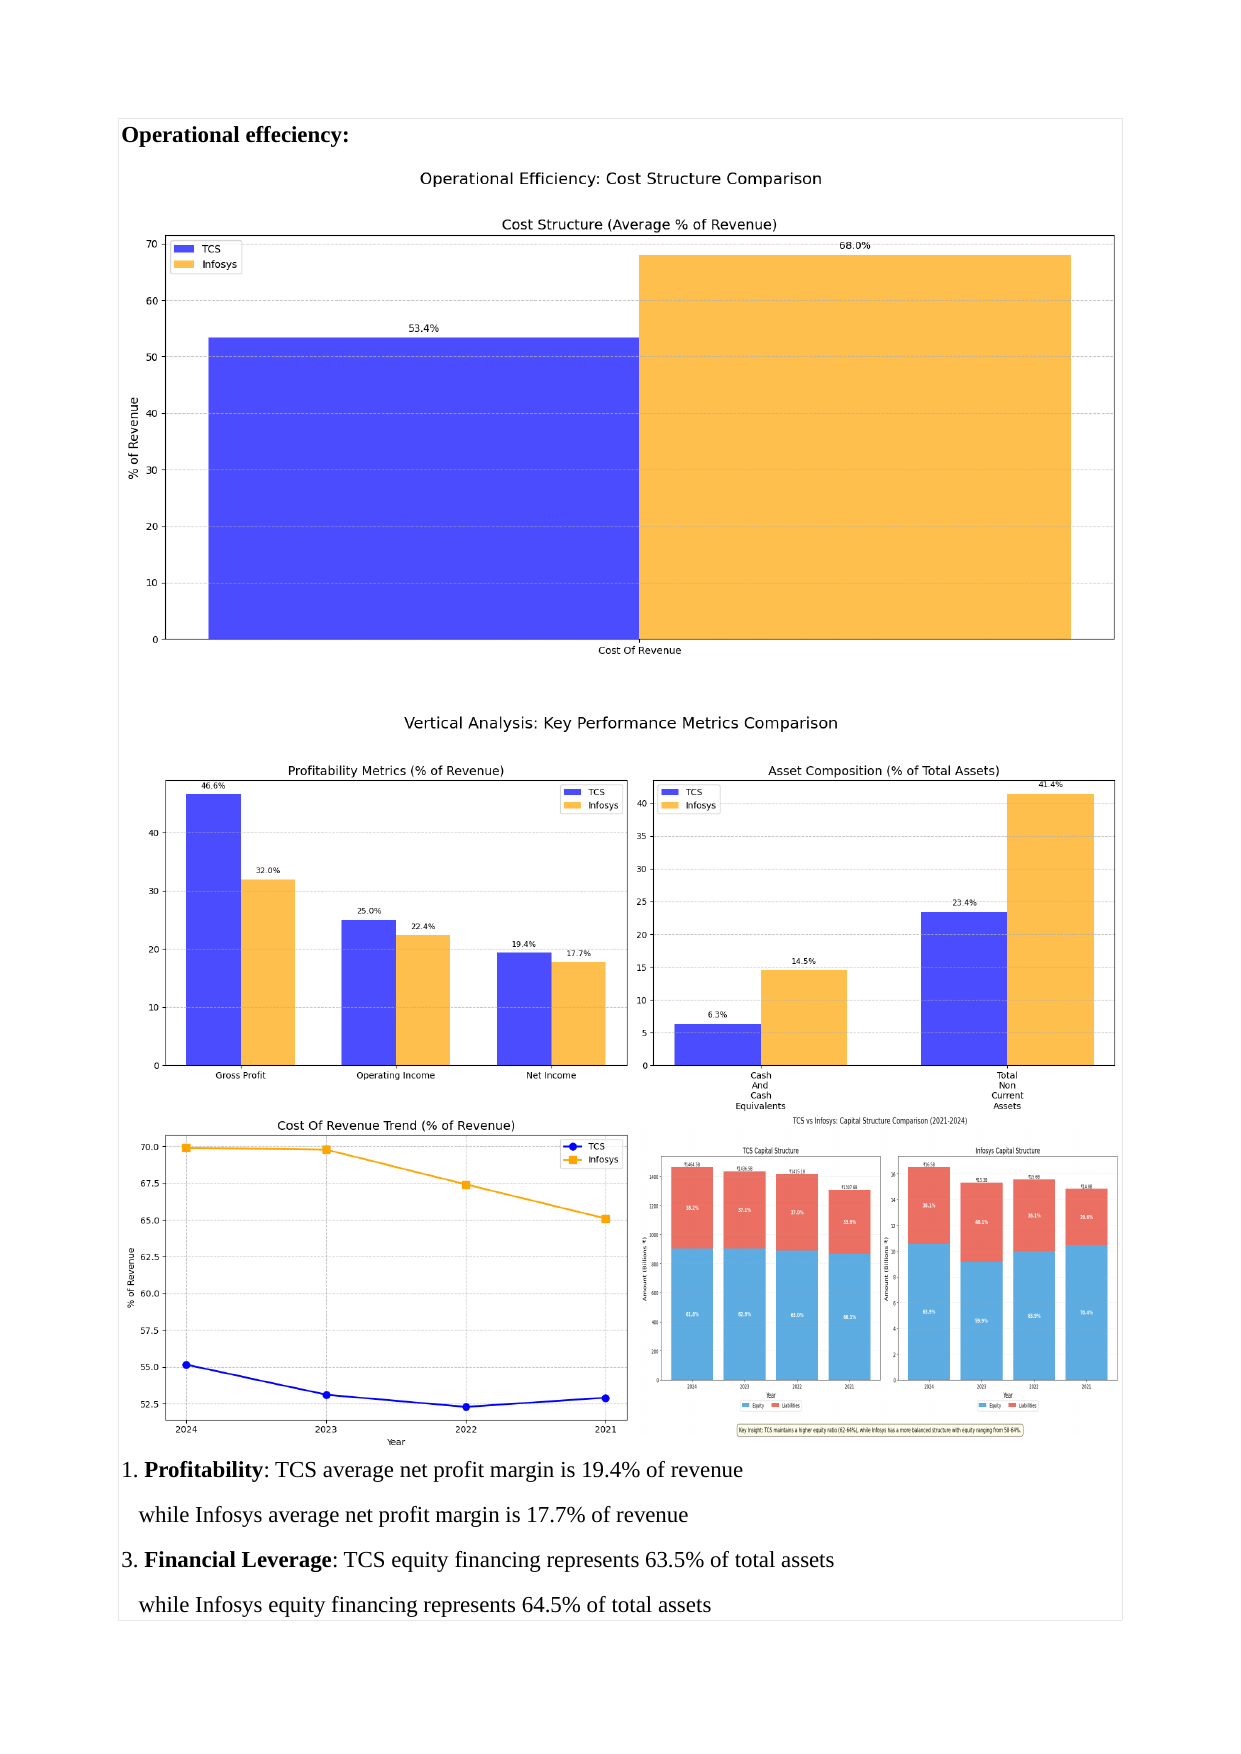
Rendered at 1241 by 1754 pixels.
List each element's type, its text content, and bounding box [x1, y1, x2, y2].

text while Infosys equity financing represents 64.5% of total assets [119, 1588, 1122, 1620]
text Operational effeciency: [119, 119, 1122, 147]
picture [121, 166, 1119, 663]
picture [121, 711, 1119, 1453]
text while Infosys average net profit margin is 17.7% of revenue [119, 1498, 1122, 1528]
text 3. Financial Leverage: TCS equity financing represents 63.5% of total assets [119, 1543, 1122, 1572]
text 1. Profitability: TCS average net profit margin is 19.4% of revenue [119, 708, 1122, 1483]
